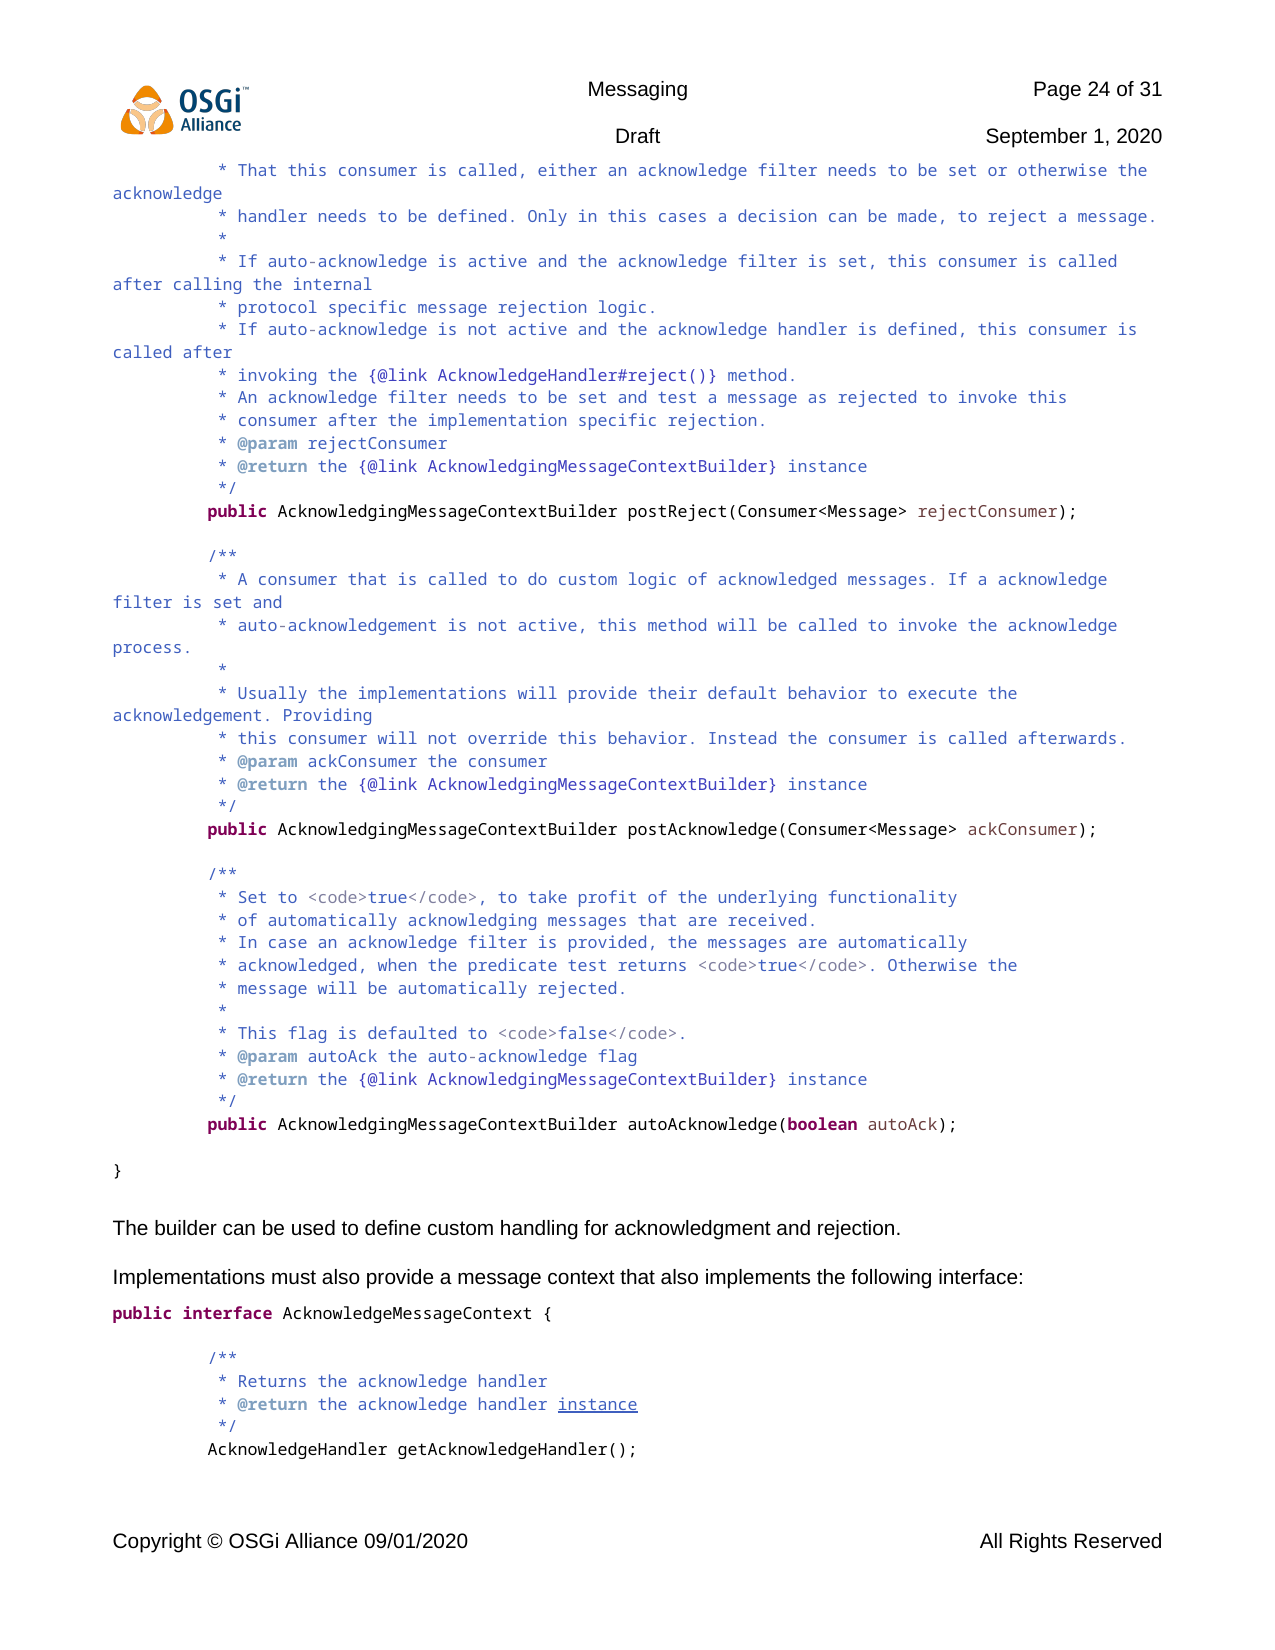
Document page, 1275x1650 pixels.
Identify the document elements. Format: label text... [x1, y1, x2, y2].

text * [112, 227, 1162, 250]
text * @return the {@link AcknowledgingMessageContextBuilder} instance [112, 1067, 1162, 1090]
text * auto-acknowledgement is not active, this method will be called to invoke the acknowledge process. [112, 613, 1162, 658]
text * @param rejectConsumer [112, 431, 1162, 454]
text * @return the {@link AcknowledgingMessageContextBuilder} instance [112, 772, 1162, 795]
text */ [112, 1090, 1162, 1113]
text * invoking the {@link AcknowledgeHandler#reject()} method. [112, 363, 1162, 386]
text * this consumer will not override this behavior. Instead the consumer is called afterwards. [112, 727, 1162, 749]
text * message will be automatically rejected. [112, 976, 1162, 999]
text * If auto-acknowledge is not active and the acknowledge handler is defined, this consumer is called after [112, 318, 1162, 363]
text * Returns the acknowledge handler [112, 1369, 1162, 1392]
text } [112, 1158, 1162, 1181]
text * That this consumer is called, either an acknowledge filter needs to be set or otherwise the acknowledge [112, 159, 1162, 204]
text Implementations must also provide a message context that also implements the following interface: [112, 1265, 1162, 1289]
text * protocol specific message rejection logic. [112, 295, 1162, 318]
text * of automatically acknowledging messages that are received. [112, 908, 1162, 931]
text * This flag is defaulted to <code>false</code>. [112, 1022, 1162, 1044]
text * consumer after the implementation specific rejection. [112, 409, 1162, 431]
text /** [112, 1347, 1162, 1369]
text * @return the {@link AcknowledgingMessageContextBuilder} instance [112, 454, 1162, 477]
text * A consumer that is called to do custom logic of acknowledged messages. If a acknowledge filter is set and [112, 568, 1162, 613]
picture [113, 78, 257, 142]
text * If auto-acknowledge is active and the acknowledge filter is set, this consumer is called after calling the internal [112, 250, 1162, 295]
text * @param ackConsumer the consumer [112, 749, 1162, 772]
text AcknowledgeHandler getAcknowledgeHandler(); [112, 1438, 1162, 1460]
text * [112, 658, 1162, 681]
text * @return the acknowledge handler instance [112, 1392, 1162, 1415]
text * acknowledged, when the predicate test returns <code>true</code>. Otherwise the [112, 954, 1162, 976]
text /** [112, 545, 1162, 568]
text public AcknowledgingMessageContextBuilder autoAcknowledge(boolean autoAck); [112, 1113, 1162, 1135]
text /** [112, 863, 1162, 886]
text The builder can be used to define custom handling for acknowledgment and rejection. [112, 1216, 1162, 1240]
text public AcknowledgingMessageContextBuilder postReject(Consumer<Message> rejectConsumer); [112, 499, 1162, 522]
text * Usually the implementations will provide their default behavior to execute the acknowledgement. Providing [112, 681, 1162, 727]
text */ [112, 477, 1162, 499]
text public interface AcknowledgeMessageContext { [112, 1301, 1162, 1324]
text * handler needs to be defined. Only in this cases a decision can be made, to reject a message. [112, 204, 1162, 227]
text * An acknowledge filter needs to be set and test a message as rejected to invoke this [112, 386, 1162, 409]
text */ [112, 1415, 1162, 1438]
text * [112, 999, 1162, 1022]
text * @param autoAck the auto-acknowledge flag [112, 1044, 1162, 1067]
text * In case an acknowledge filter is provided, the messages are automatically [112, 931, 1162, 954]
text */ [112, 795, 1162, 817]
text * Set to <code>true</code>, to take profit of the underlying functionality [112, 886, 1162, 908]
text public AcknowledgingMessageContextBuilder postAcknowledge(Consumer<Message> ackConsumer); [112, 817, 1162, 840]
